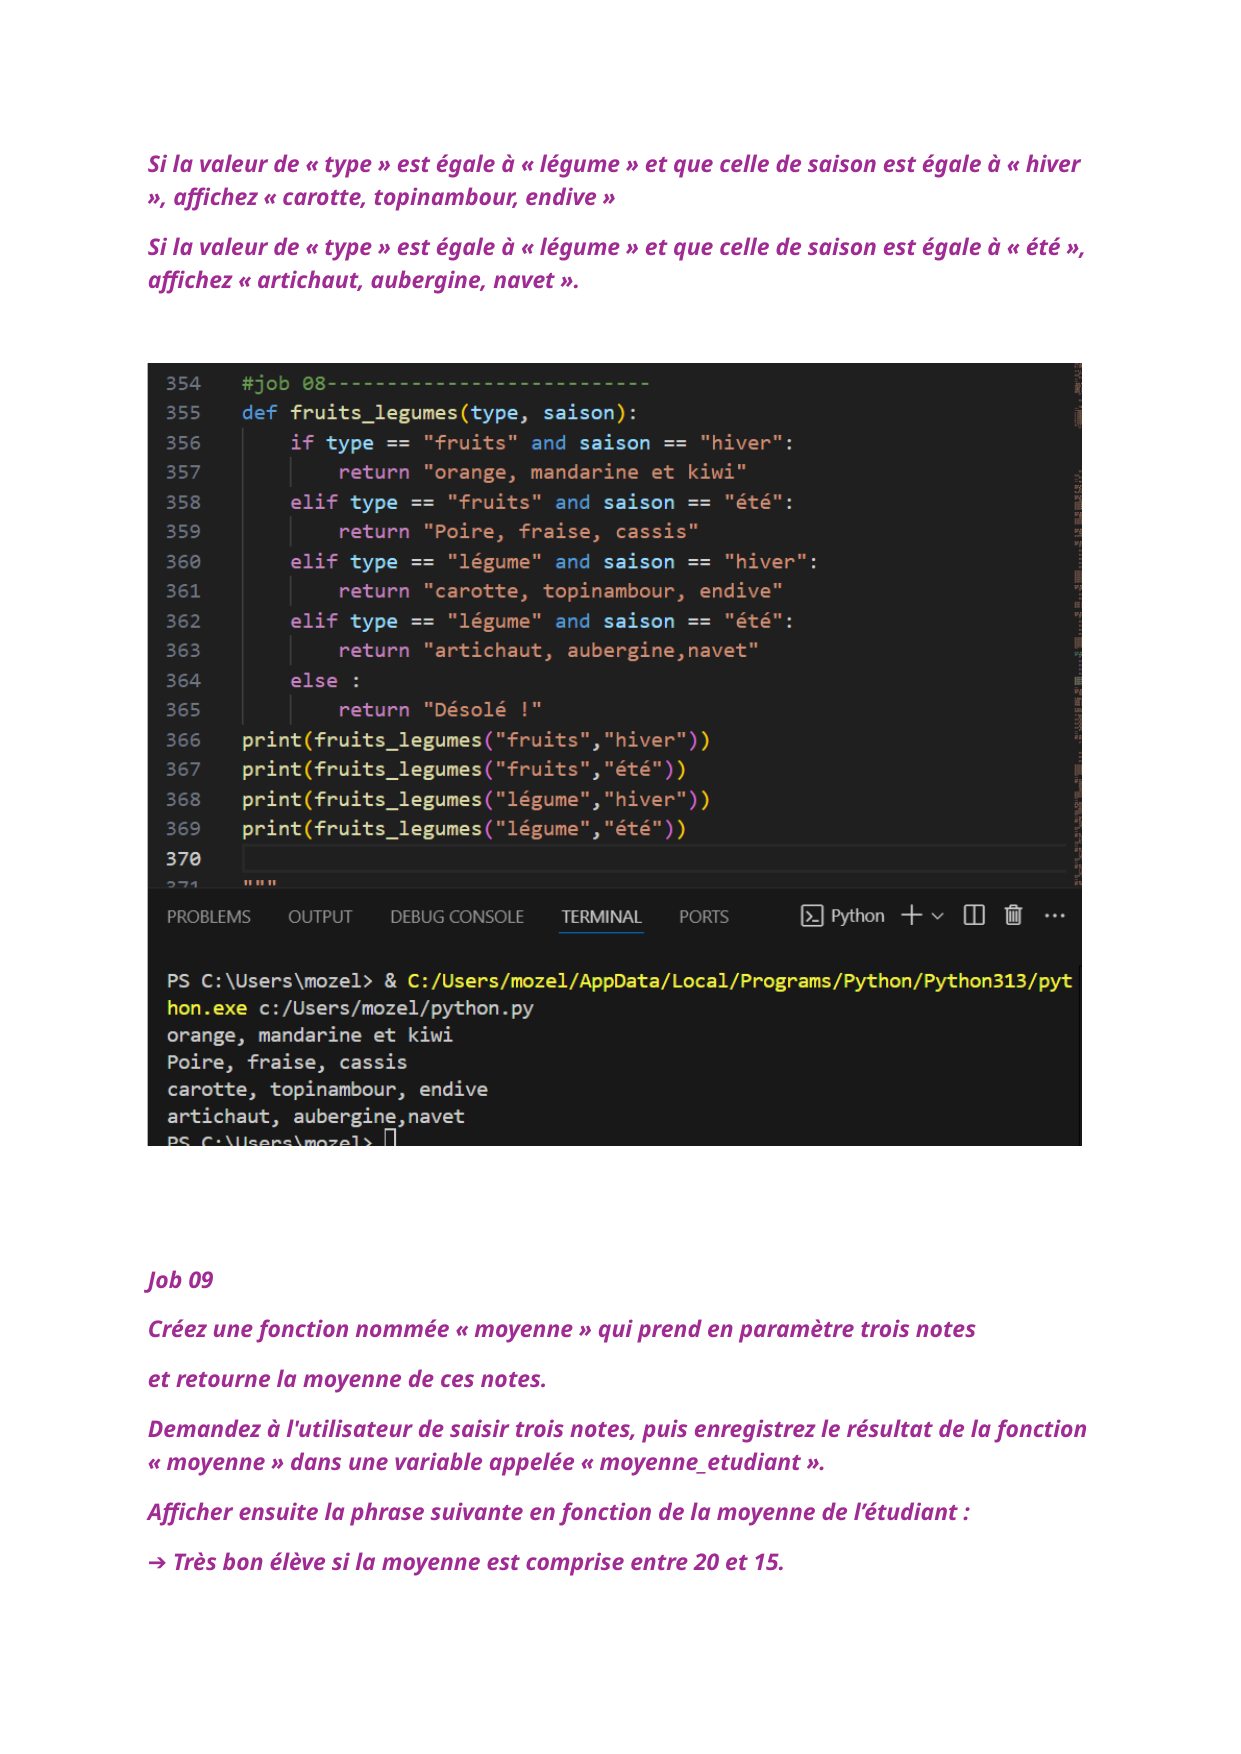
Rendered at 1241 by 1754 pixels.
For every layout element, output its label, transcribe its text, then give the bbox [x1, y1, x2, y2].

text Demandez à l'utilisateur de saisir trois notes, puis enregistrez le résultat de la fonction « moyenne » dans une variable appelée « moyenne_etudiant ». [148, 1413, 1093, 1477]
text et retourne la moyenne de ces notes. [148, 1363, 1093, 1394]
text Si la valeur de « type » est égale à « légume » et que celle de saison est égale à « hiver », affichez « carotte, topinambour, endive » [148, 148, 1093, 212]
text Afficher ensuite la phrase suivante en fonction de la moyenne de l’étudiant : [148, 1496, 1093, 1527]
text Si la valeur de « type » est égale à « légume » et que celle de saison est égale à « été », affichez « artichaut, aubergine, navet ». [148, 231, 1093, 295]
text ➔ Très bon élève si la moyenne est comprise entre 20 et 15. [148, 1546, 1093, 1577]
text Job 09 [148, 1264, 1093, 1295]
text Créez une fonction nommée « moyenne » qui prend en paramètre trois notes [148, 1313, 1093, 1345]
